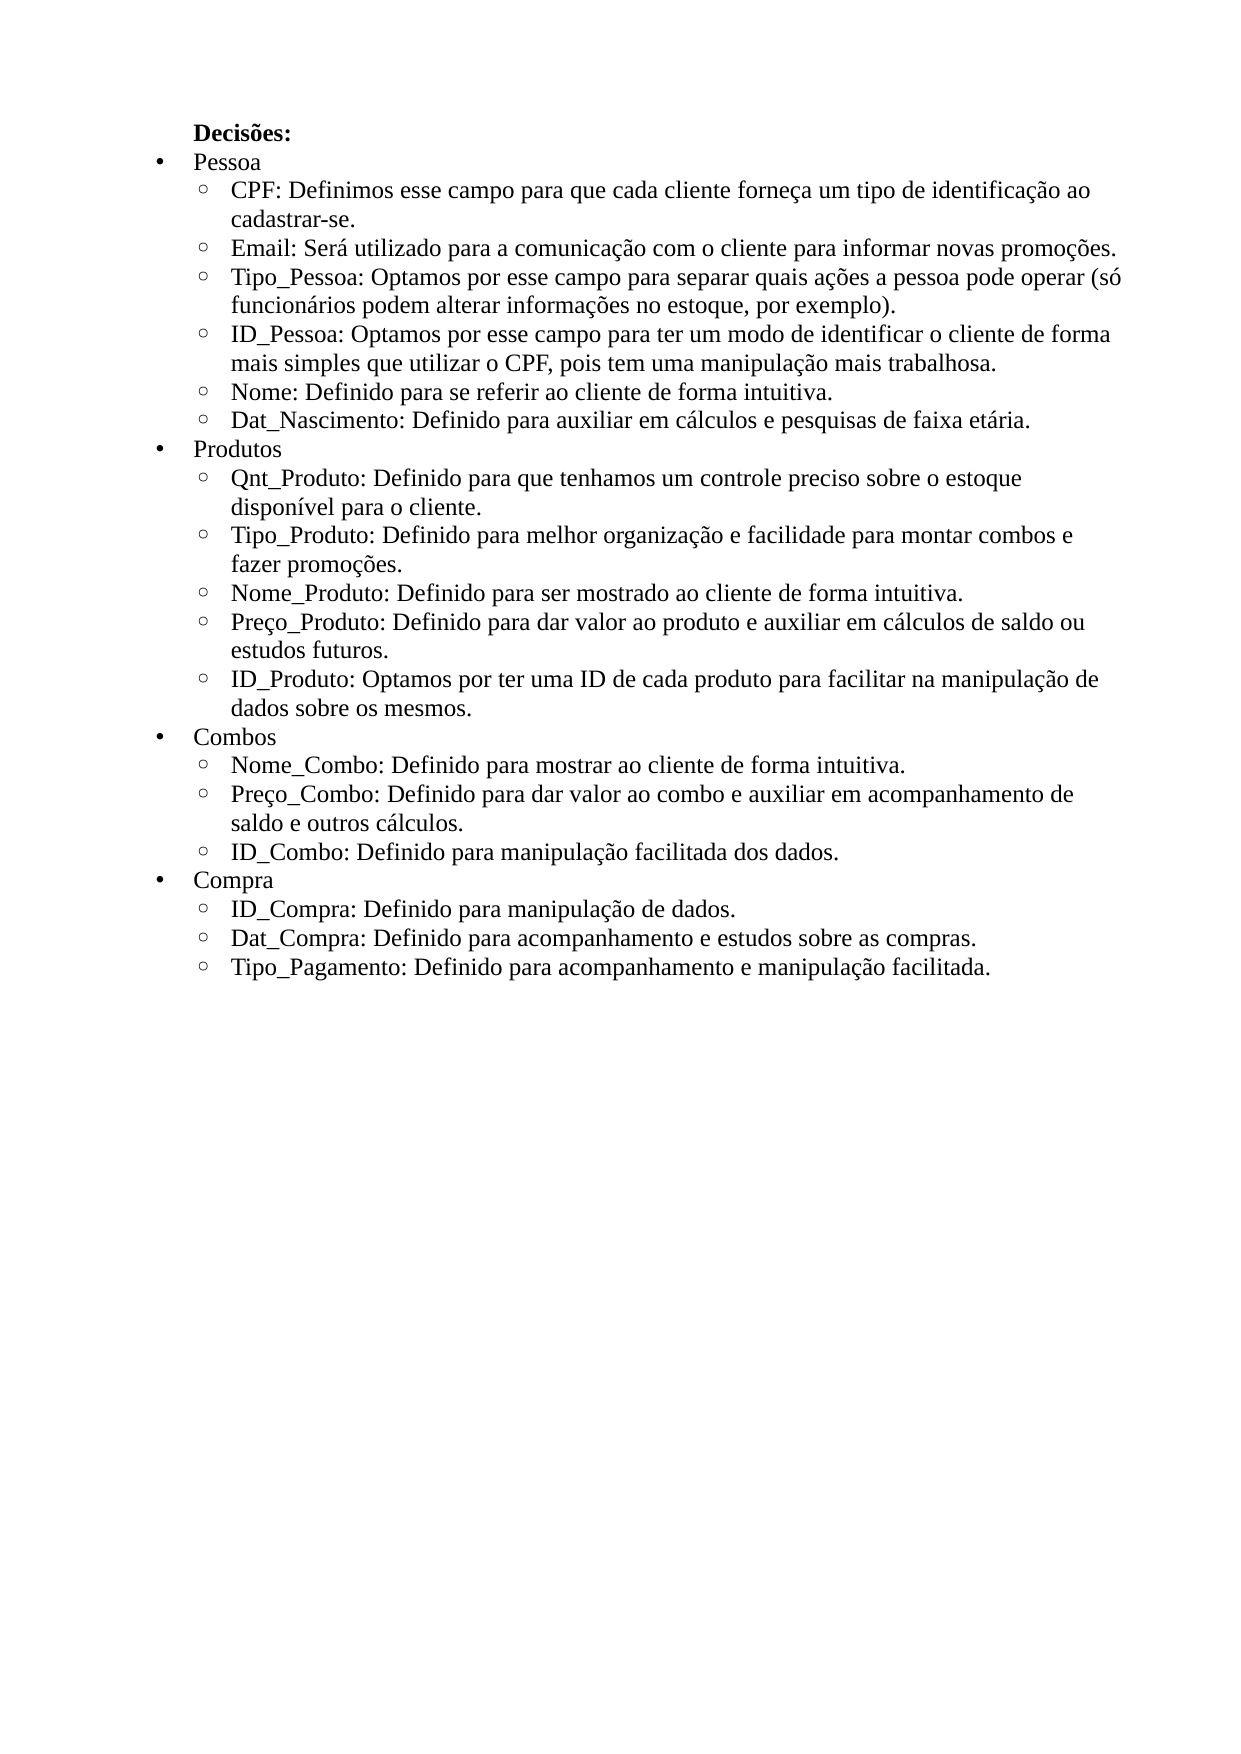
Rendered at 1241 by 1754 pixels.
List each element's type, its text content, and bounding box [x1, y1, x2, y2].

list Preço_Produto: Definido para dar valor ao produto e auxiliar em cálculos de saldo ou estudos futuros. [193, 607, 1122, 664]
list Pessoa [156, 147, 1122, 176]
list Dat_Nascimento: Definido para auxiliar em cálculos e pesquisas de faixa etária. [193, 406, 1122, 434]
list ID_Produto: Optamos por ter uma ID de cada produto para facilitar na manipulação de dados sobre os mesmos. [193, 664, 1122, 722]
list Email: Será utilizado para a comunicação com o cliente para informar novas promoções. [193, 233, 1122, 262]
list Dat_Compra: Definido para acompanhamento e estudos sobre as compras. [193, 923, 1122, 952]
list Qnt_Produto: Definido para que tenhamos um controle preciso sobre o estoque disponível para o cliente. [193, 463, 1122, 521]
list Tipo_Pessoa: Optamos por esse campo para separar quais ações a pessoa pode operar (só funcionários podem alterar informações no estoque, por exemplo). [193, 262, 1122, 319]
list Compra [156, 866, 1122, 894]
list Combos [156, 722, 1122, 751]
list Nome: Definido para se referir ao cliente de forma intuitiva. [193, 377, 1122, 406]
list Nome_Produto: Definido para ser mostrado ao cliente de forma intuitiva. [193, 578, 1122, 607]
list Nome_Combo: Definido para mostrar ao cliente de forma intuitiva. [193, 751, 1122, 779]
list ID_Combo: Definido para manipulação facilitada dos dados. [193, 837, 1122, 866]
list Tipo_Pagamento: Definido para acompanhamento e manipulação facilitada. [193, 952, 1122, 981]
list Produtos [156, 434, 1122, 463]
list ID_Pessoa: Optamos por esse campo para ter um modo de identificar o cliente de forma mais simples que utilizar o CPF, pois tem uma manipulação mais trabalhosa. [193, 319, 1122, 377]
list Decisões: [156, 118, 1122, 147]
list Tipo_Produto: Definido para melhor organização e facilidade para montar combos e fazer promoções. [193, 521, 1122, 578]
list ID_Compra: Definido para manipulação de dados. [193, 894, 1122, 923]
list CPF: Definimos esse campo para que cada cliente forneça um tipo de identificação ao cadastrar-se. [193, 176, 1122, 233]
list Preço_Combo: Definido para dar valor ao combo e auxiliar em acompanhamento de saldo e outros cálculos. [193, 779, 1122, 837]
